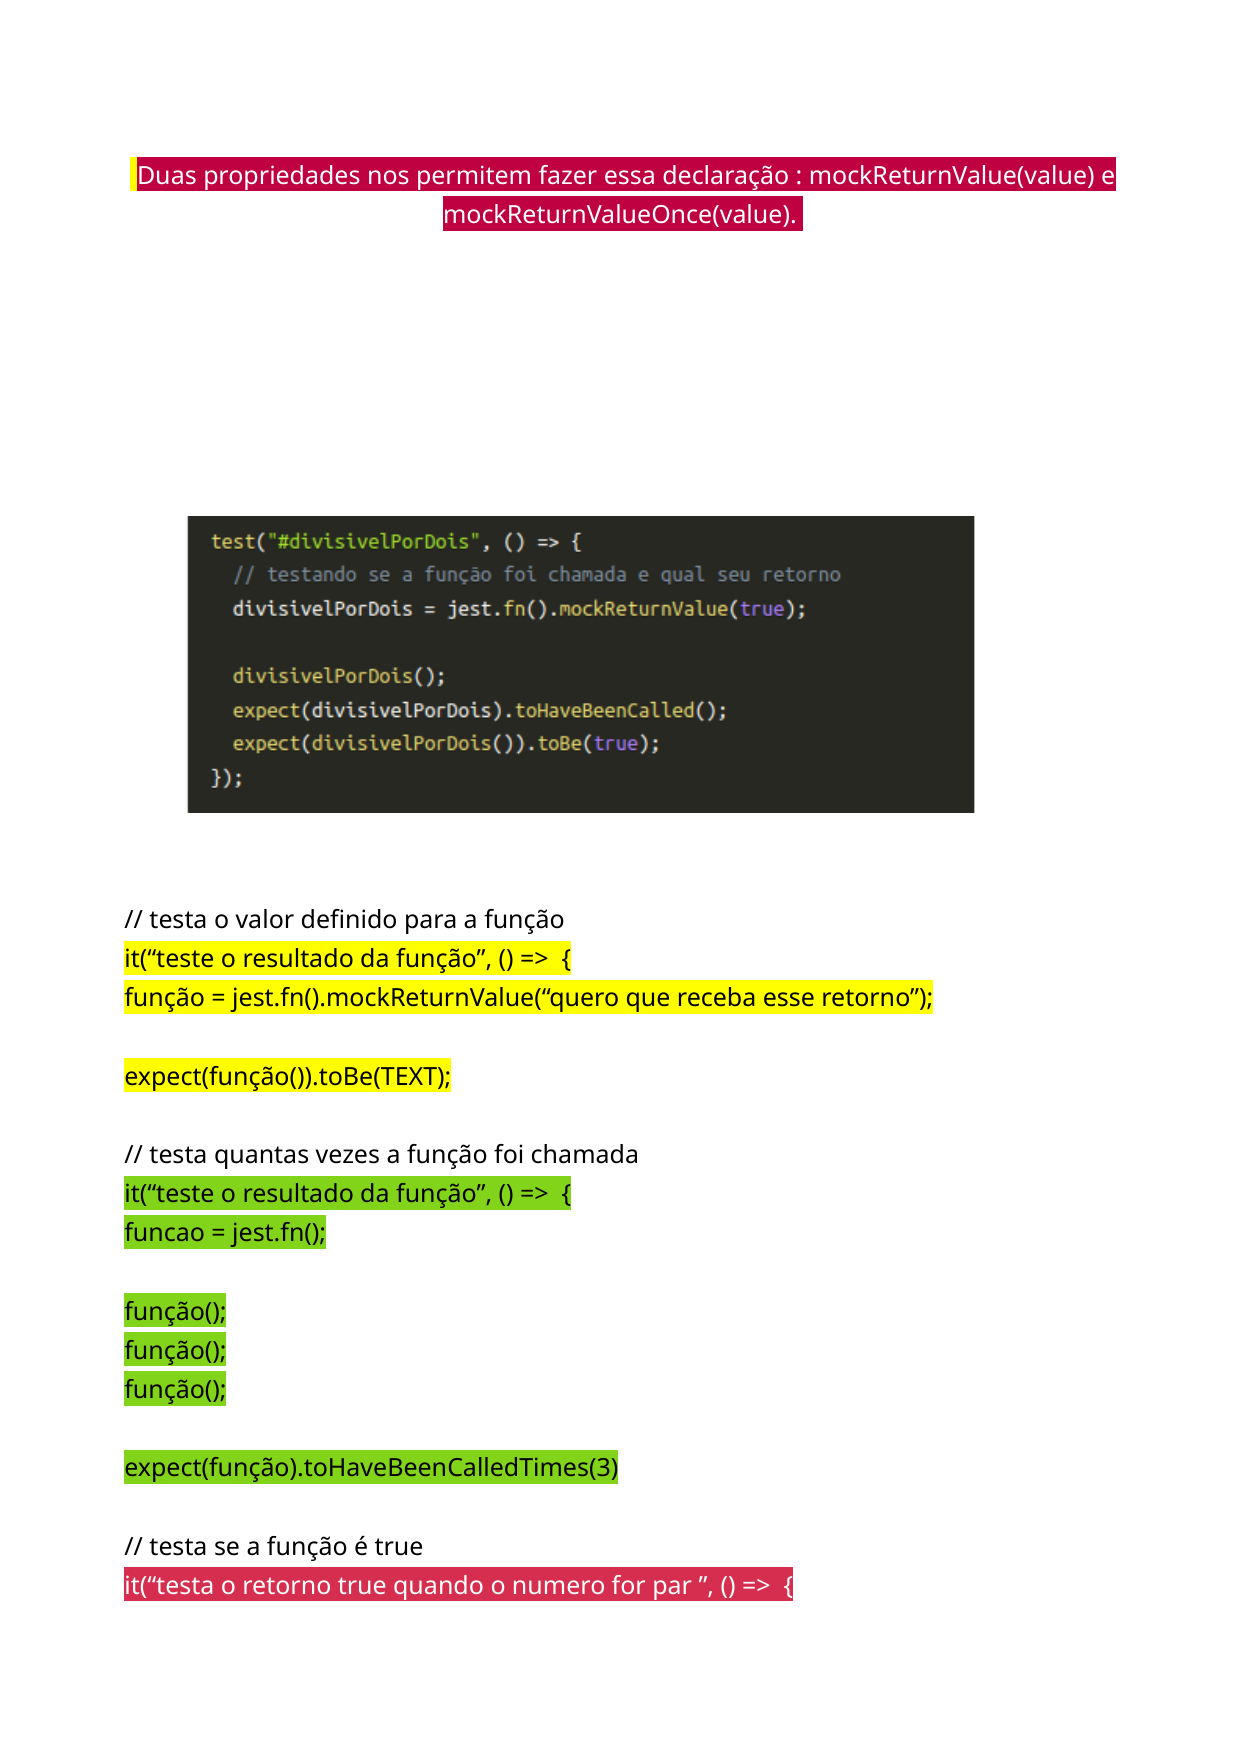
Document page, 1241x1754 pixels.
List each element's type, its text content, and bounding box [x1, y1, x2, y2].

picture [185, 516, 975, 813]
text // testa o valor definido para a função [124, 901, 1122, 936]
text funcao = jest.fn(); [124, 1215, 1122, 1249]
text função(); [124, 1371, 1122, 1406]
text // testa quantas vezes a função foi chamada [124, 1136, 1122, 1171]
text função(); [124, 1332, 1122, 1366]
text função = jest.fn().mockReturnValue(“quero que receba esse retorno”); [124, 980, 1122, 1014]
text it(“teste o resultado da função”, () => { [124, 941, 1122, 975]
text função(); [124, 1293, 1122, 1327]
text expect(função).toHaveBeenCalledTimes(3) [124, 1450, 1122, 1484]
text it(“testa o retorno true quando o numero for par ”, () => { [124, 1567, 1122, 1601]
text // testa se a função é true [124, 1528, 1122, 1562]
text Duas propriedades nos permitem fazer essa declaração : mockReturnValue(value) e mockReturnValueOnce(value). [124, 157, 1122, 231]
text expect(função()).toBe(TEXT); [124, 1058, 1122, 1092]
text it(“teste o resultado da função”, () => { [124, 1176, 1122, 1210]
